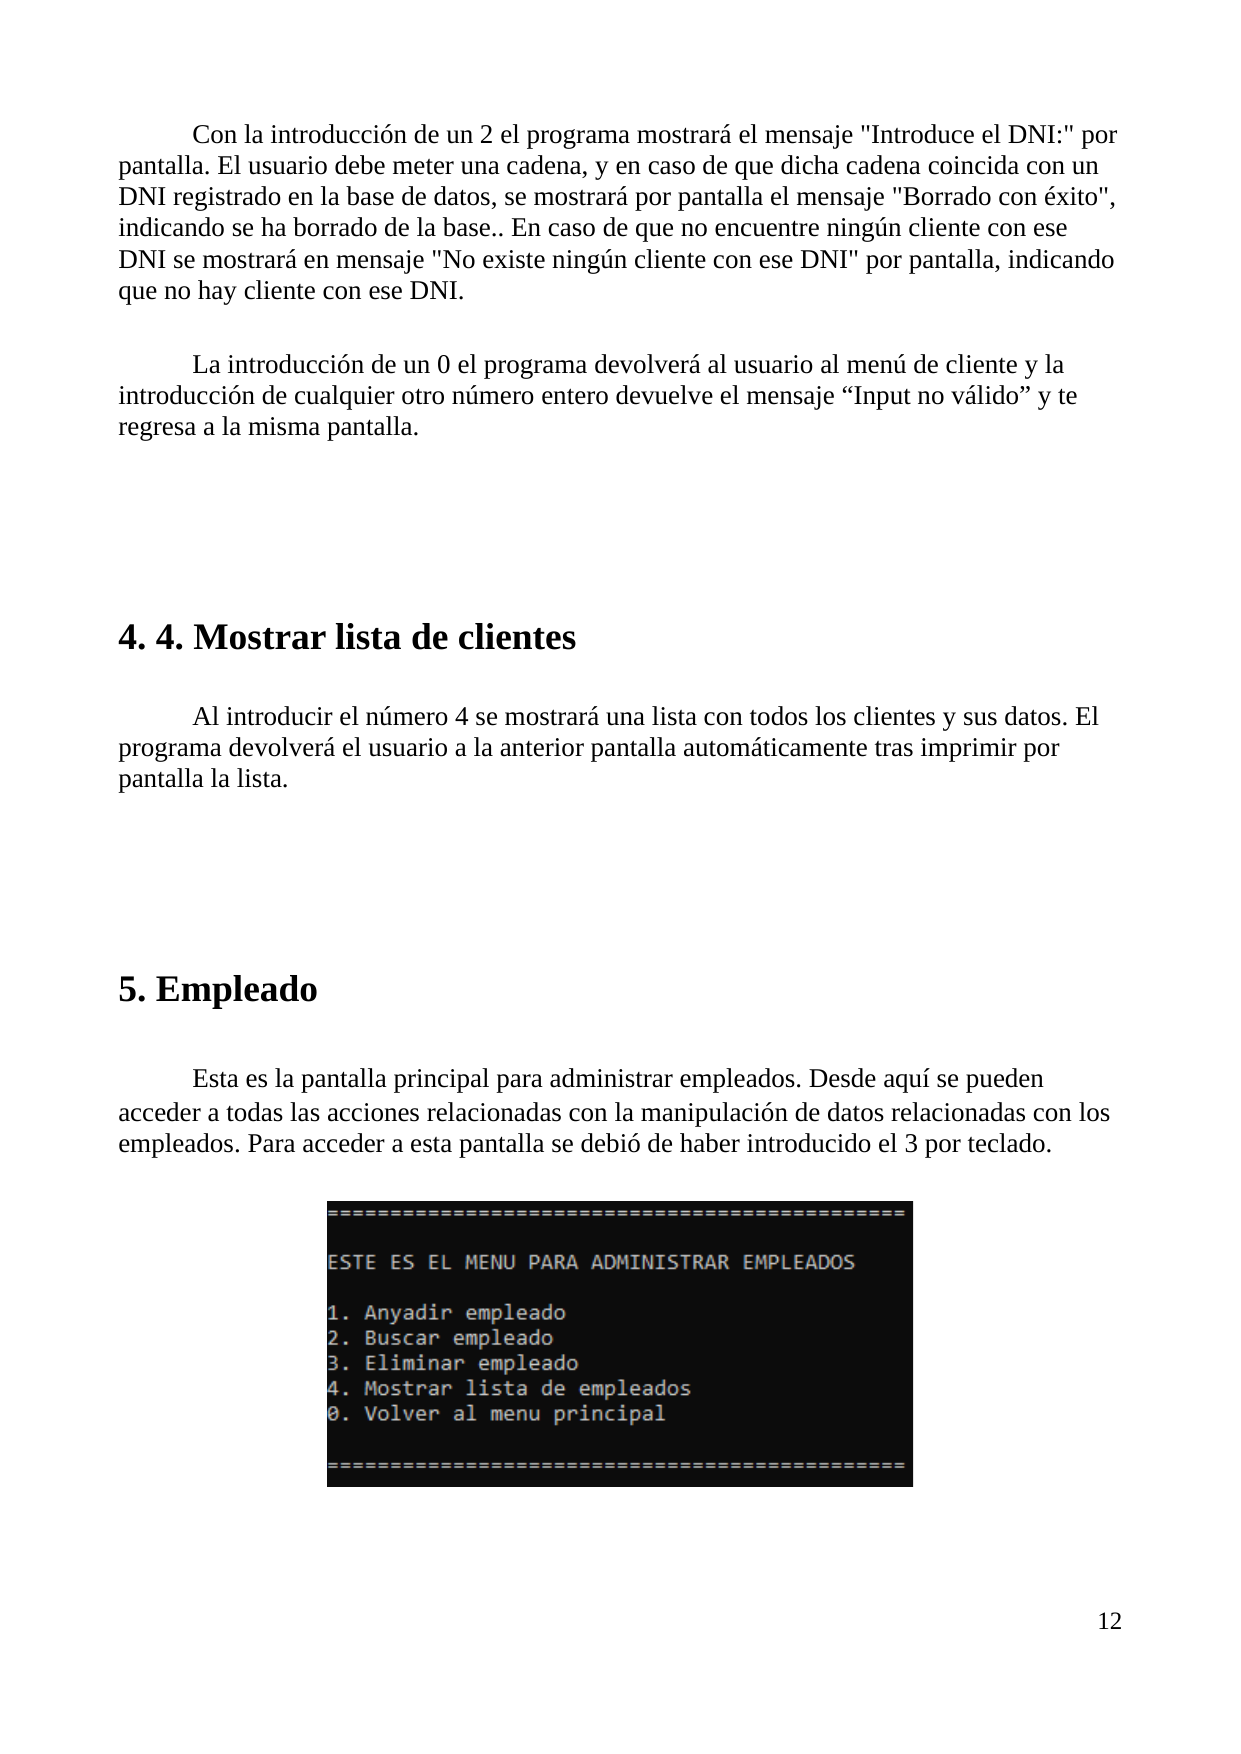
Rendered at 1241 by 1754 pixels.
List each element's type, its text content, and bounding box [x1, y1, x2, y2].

text Con la introducción de un 2 el programa mostrará el mensaje "Introduce el DNI:" por pantalla. El usuario debe meter una cadena, y en caso de que dicha cadena coincida con un DNI registrado en la base de datos, se mostrará por pantalla el mensaje "Borrado con éxito", indicando se ha borrado de la base.. En caso de que no encuentre ningún cliente con ese DNI se mostrará en mensaje "No existe ningún cliente con ese DNI" por pantalla, indicando que no hay cliente con ese DNI. [118, 118, 1122, 305]
text La introducción de un 0 el programa devolverá al usuario al menú de cliente y la introducción de cualquier otro número entero devuelve el mensaje “Input no válido” y te regresa a la misma pantalla. [118, 348, 1122, 442]
text 4. 4. Mostrar lista de clientes [118, 614, 1122, 657]
text 5. Empleado [118, 966, 1122, 1009]
picture [327, 1201, 914, 1487]
text Al introducir el número 4 se mostrará una lista con todos los clientes y sus datos. El programa devolverá el usuario a la anterior pantalla automáticamente tras imprimir por pantalla la lista. [118, 700, 1122, 794]
text Esta es la pantalla principal para administrar empleados. Desde aquí se pueden acceder a todas las acciones relacionadas con la manipulación de datos relacionadas con los empleados. Para acceder a esta pantalla se debió de haber introducido el 3 por teclado. [118, 1052, 1122, 1158]
